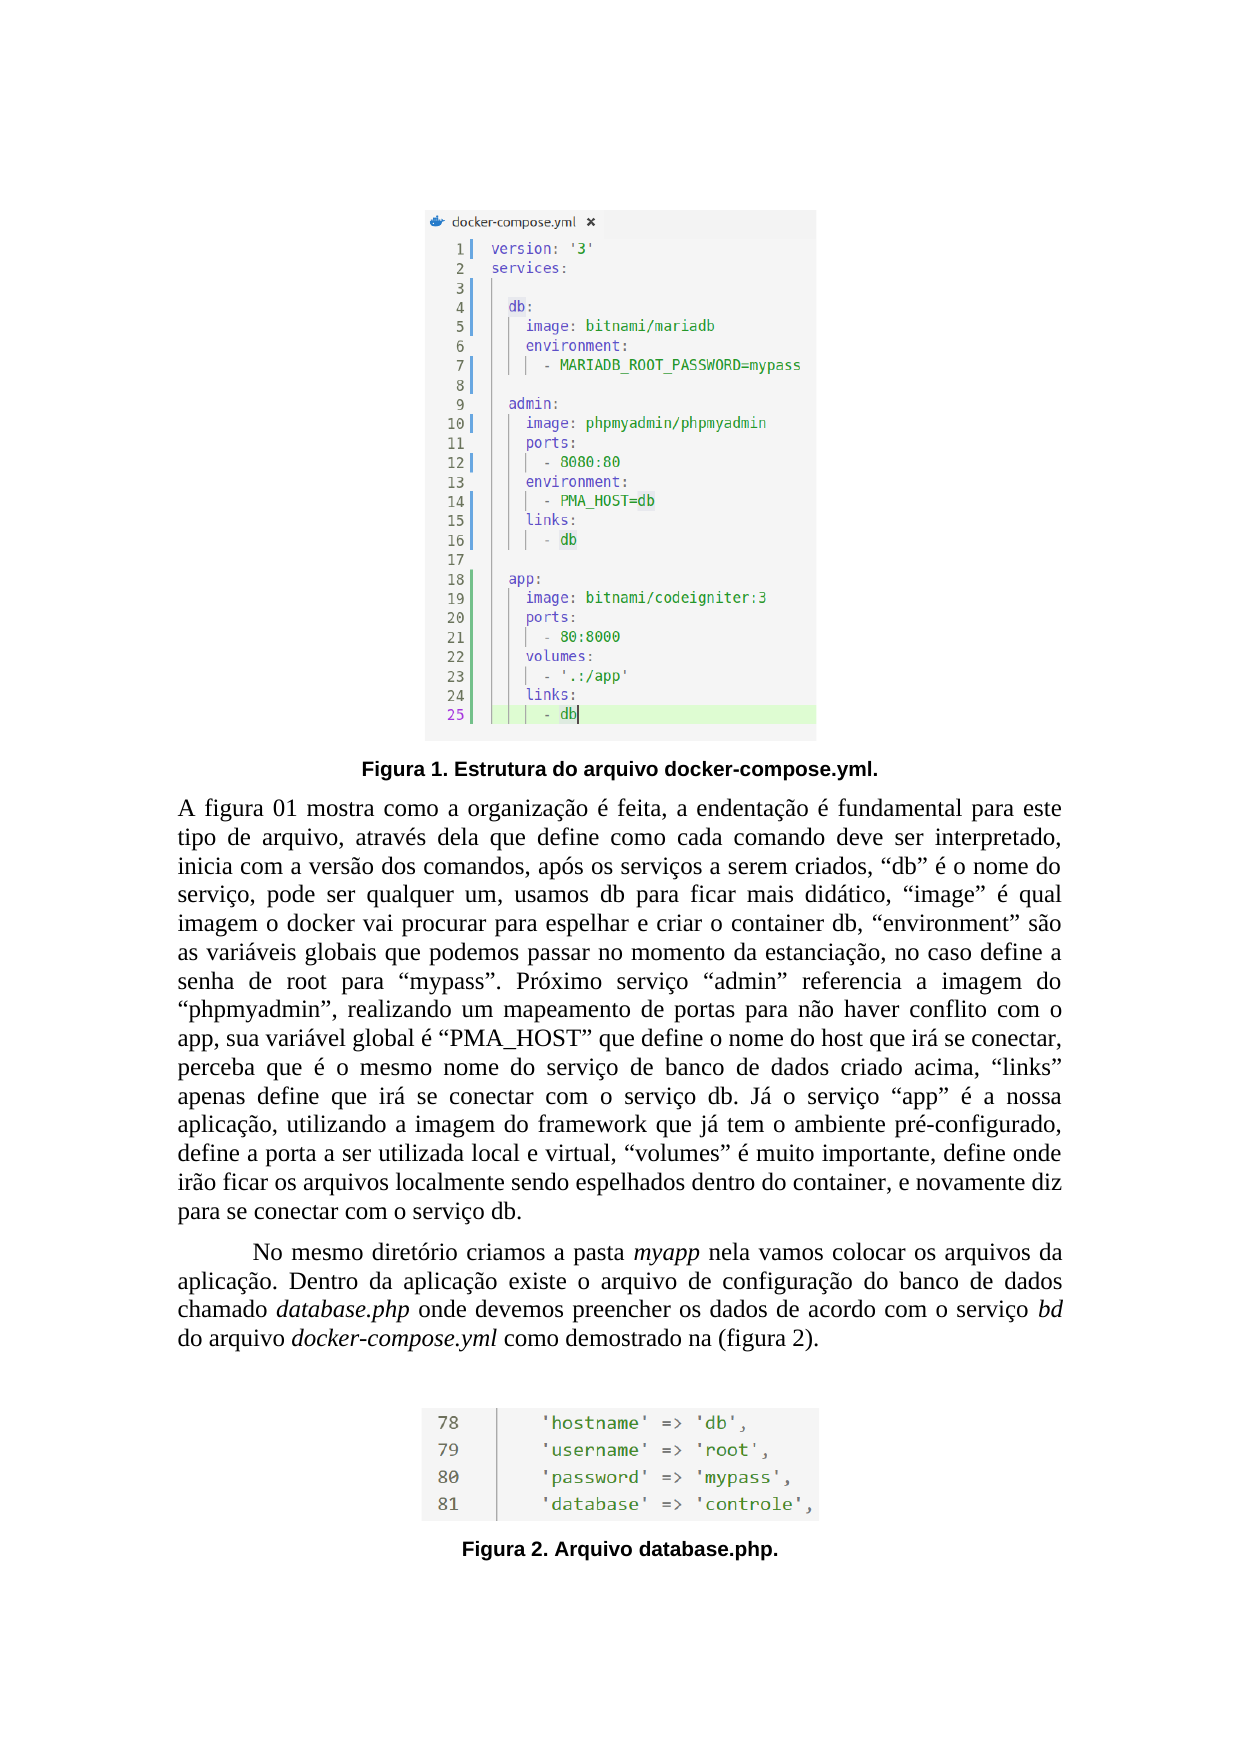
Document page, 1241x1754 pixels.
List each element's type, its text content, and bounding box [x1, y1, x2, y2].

text Figura 1. Estrutura do arquivo docker-compose.yml. [224, 757, 1016, 781]
picture [421, 1408, 820, 1521]
text No mesmo diretório criamos a pasta myapp nela vamos colocar os arquivos da aplicação. Dentro da aplicação existe o arquivo de configuração do banco de dados chamado database.php onde devemos preencher os dados de acordo com o serviço bd do arquivo docker-compose.yml como demostrado na (figura 2). [177, 1237, 1063, 1352]
picture [424, 210, 817, 741]
text Figura 2. Arquivo database.php. [177, 1537, 1063, 1561]
text A figura 01 mostra como a organização é feita, a endentação é fundamental para este tipo de arquivo, através dela que define como cada comando deve ser interpretado, inicia com a versão dos comandos, após os serviços a serem criados, “db” é o nome do serviço, pode ser qualquer um, usamos db para ficar mais didático, “image” é qual imagem o docker vai procurar para espelhar e criar o container db, “environment” são as variáveis globais que podemos passar no momento da estanciação, no caso define a senha de root para “mypass”. Próximo serviço “admin” referencia a imagem do “phpmyadmin”, realizando um mapeamento de portas para não haver conflito com o app, sua variável global é “PMA_HOST” que define o nome do host que irá se conectar, perceba que é o mesmo nome do serviço de banco de dados criado acima, “links” apenas define que irá se conectar com o serviço db. Já o serviço “app” é a nossa aplicação, utilizando a imagem do framework que já tem o ambiente pré-configurado, define a porta a ser utilizada local e virtual, “volumes” é muito importante, define onde irão ficar os arquivos localmente sendo espelhados dentro do container, e novamente diz para se conectar com o serviço db. [177, 793, 1063, 1224]
